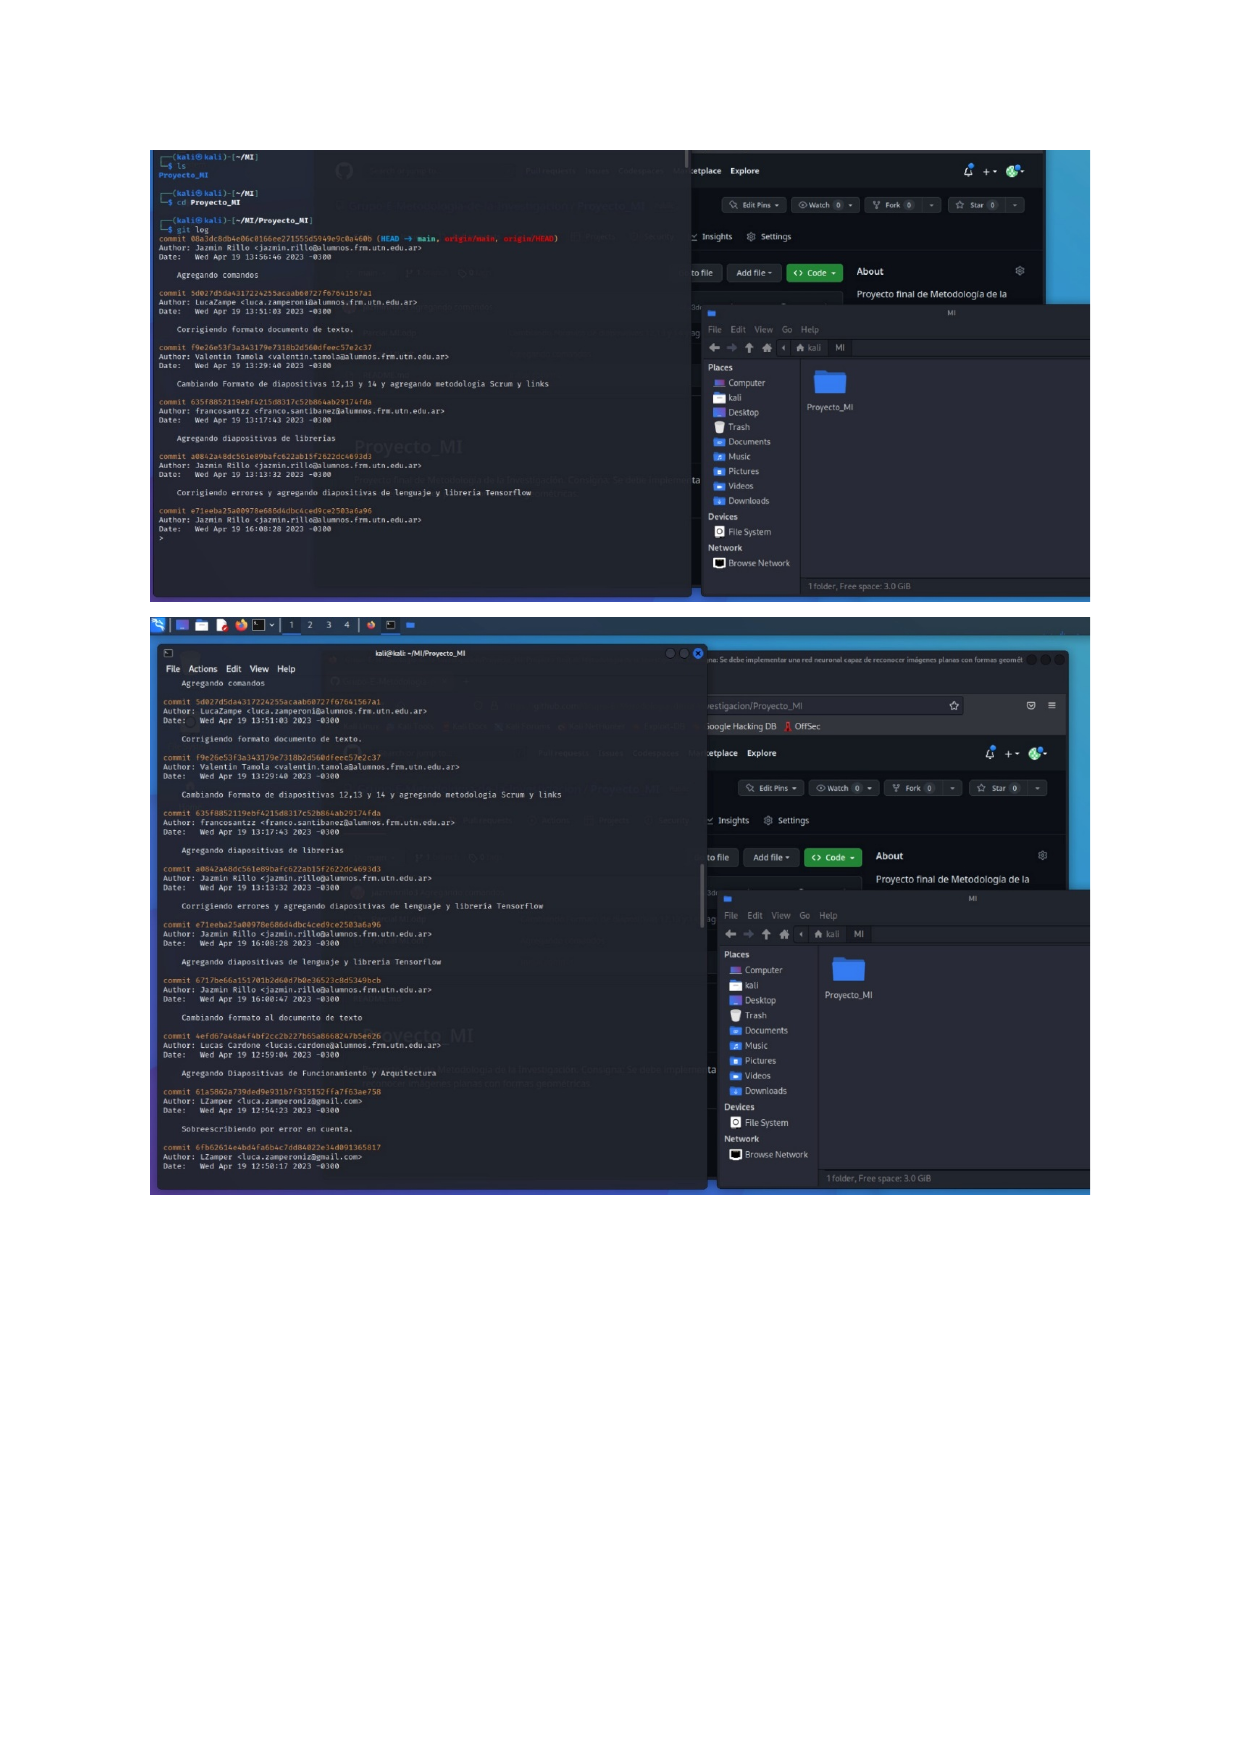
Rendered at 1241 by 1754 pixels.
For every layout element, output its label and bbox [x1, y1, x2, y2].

picture [150, 617, 1091, 1195]
picture [150, 150, 1091, 602]
